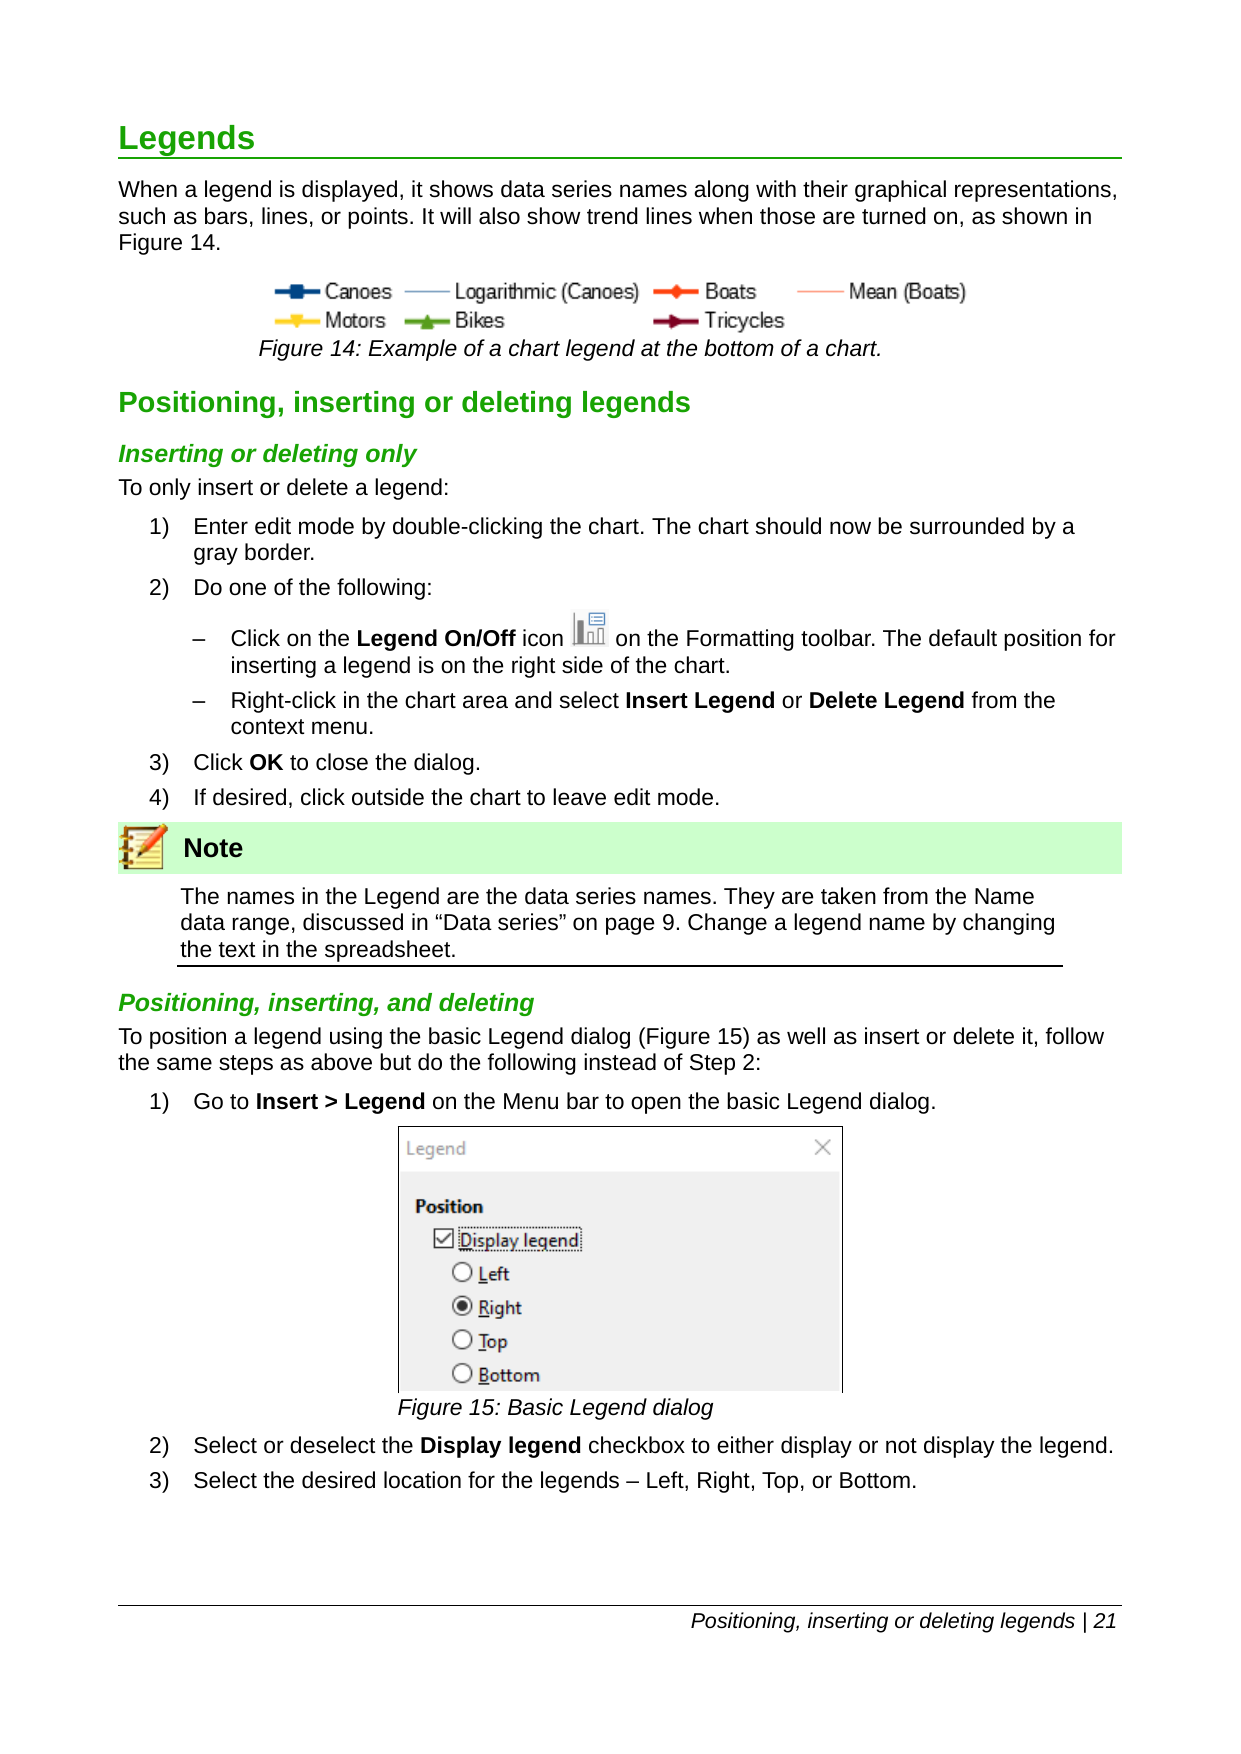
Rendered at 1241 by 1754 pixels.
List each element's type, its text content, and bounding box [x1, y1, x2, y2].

list Select or deselect the Display legend checkbox to either display or not display the legend. [169, 1432, 1122, 1458]
list Click OK to close the dialog. [169, 748, 1122, 775]
picture [570, 609, 609, 647]
list To position a legend using the basic Legend dialog (Figure 15) as well as insert or delete it, follow the same steps as above but do the following instead of Step 2: [118, 1023, 1122, 1076]
subtitle Positioning, inserting or deleting legends [118, 385, 1122, 419]
list Go to Insert > Legend on the Menu bar to open the basic Legend dialog. [169, 1088, 1122, 1114]
picture [119, 822, 170, 873]
subtitle Inserting or deleting only [118, 439, 1122, 468]
list Enter edit mode by double-clicking the chart. The chart should now be surrounded by a gray border. [169, 513, 1122, 566]
list If desired, click outside the chart to leave edit mode. [169, 784, 1122, 810]
subtitle Positioning, inserting, and deleting [118, 988, 1122, 1017]
subtitle Note [118, 822, 1122, 874]
subtitle Legends [118, 118, 1122, 157]
list Do one of the following: [169, 574, 1122, 601]
list Select the desired location for the legends – Left, Right, Top, or Bottom. [169, 1467, 1122, 1493]
picture [400, 1129, 840, 1391]
text Figure 15: Basic Legend dialog [397, 1127, 843, 1420]
list Right-click in the chart area and select Insert Legend or Delete Legend from the context menu. [192, 687, 1122, 740]
list To only insert or delete a legend: [118, 474, 1122, 500]
text When a legend is displayed, it shows data series names along with their graphical representations, such as bars, lines, or points. It will also show trend lines when those are turned on, as shown in Figure 14. [118, 176, 1122, 255]
text The names in the Legend are the data series names. They are taken from the Name data range, discussed in “Data series” on page 9. Change a legend name by changing the text in the spreadsheet. [177, 880, 1063, 965]
text Figure 14: Example of a chart legend at the bottom of a chart. [258, 336, 982, 361]
list Click on the Legend On/Off icon on the Formatting toolbar. The default position for inserting a legend is on the right side of the chart. [192, 609, 1122, 678]
picture [258, 267, 982, 336]
